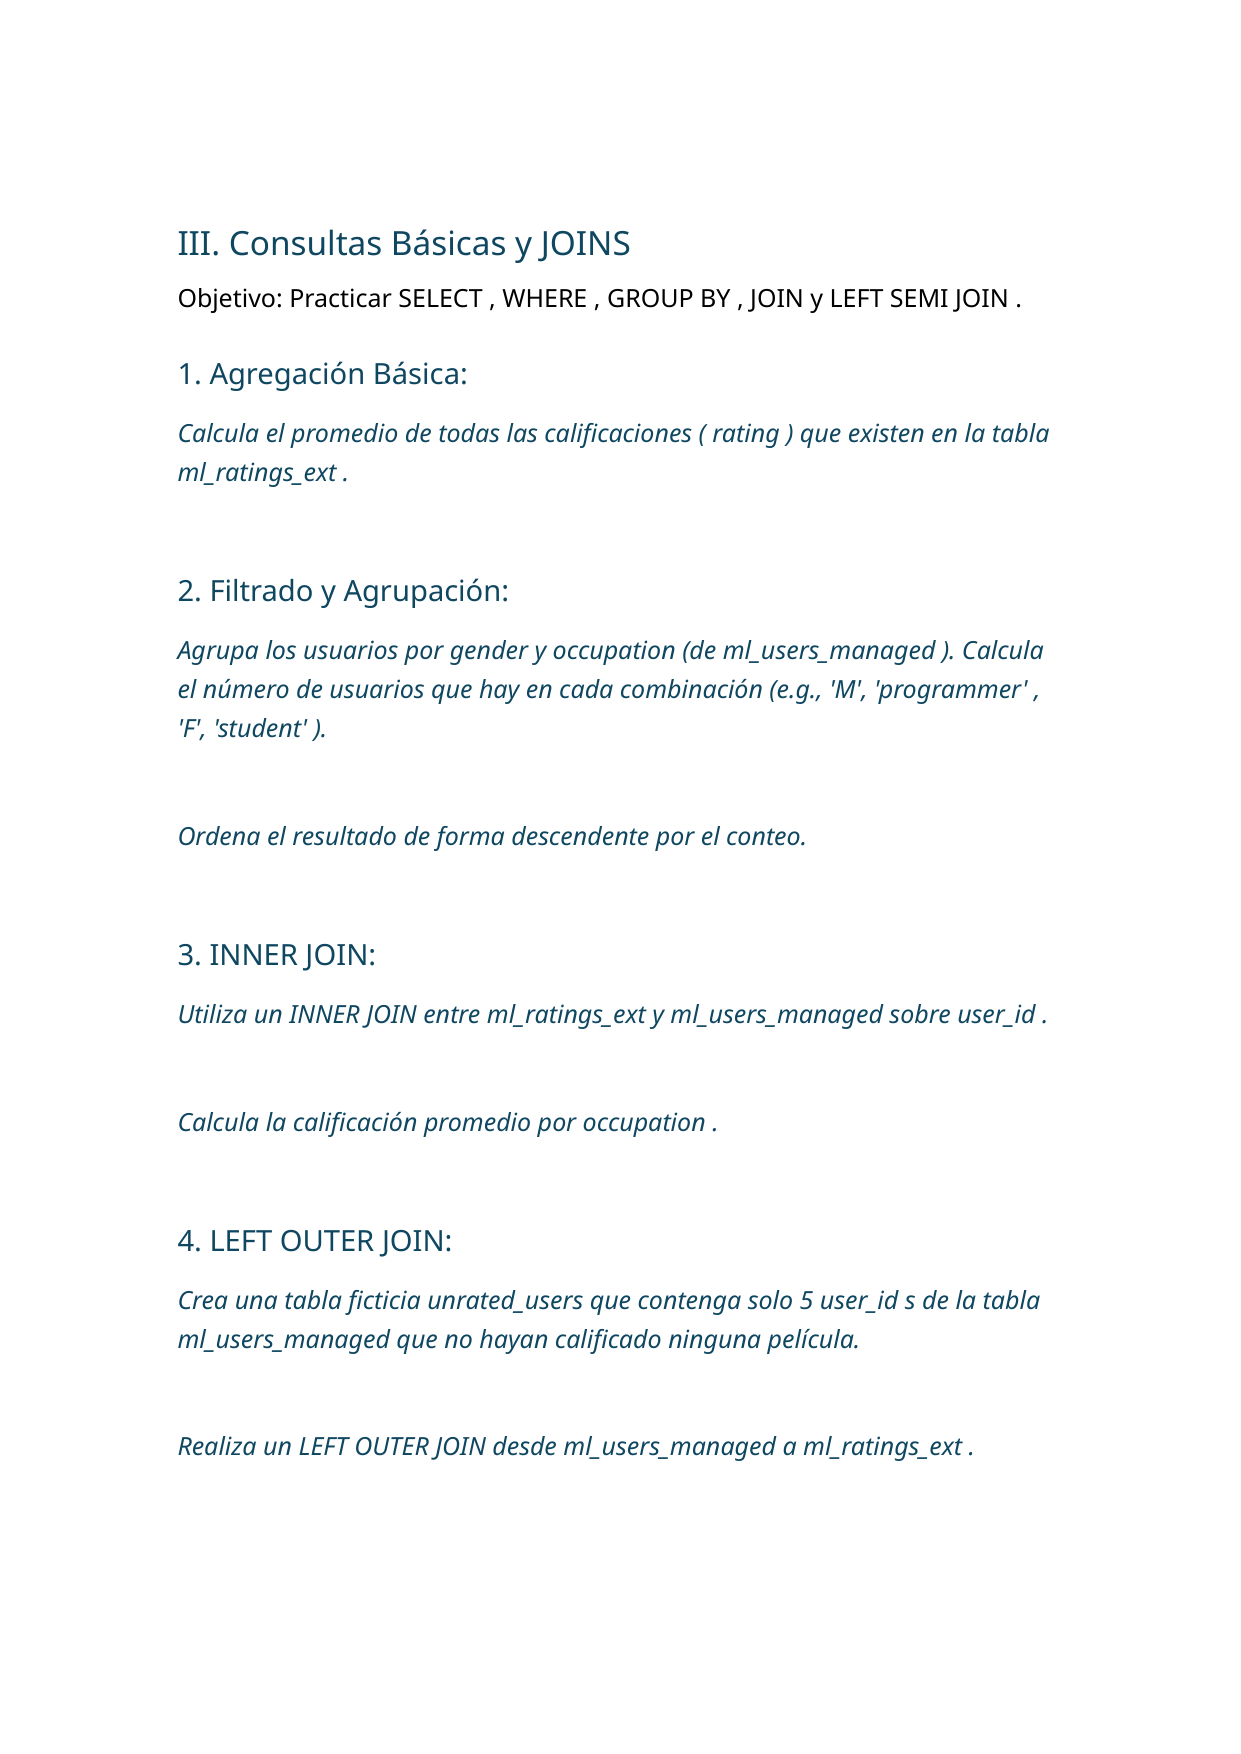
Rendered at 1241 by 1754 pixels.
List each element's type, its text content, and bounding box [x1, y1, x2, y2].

subtitle 3. INNER JOIN: [177, 934, 1063, 974]
subtitle 2. Filtrado y Agrupación: [177, 570, 1063, 610]
subtitle 4. LEFT OUTER JOIN: [177, 1220, 1063, 1260]
subtitle Ordena el resultado de forma descendente por el conteo. [177, 818, 1063, 853]
subtitle Calcula el promedio de todas las calificaciones ( rating ) que existen en la tabla ml_ratings_ext . [177, 415, 1063, 489]
subtitle III. Consultas Básicas y JOINS [177, 220, 1063, 266]
subtitle Calcula la calificación promedio por occupation . [177, 1104, 1063, 1138]
subtitle Utiliza un INNER JOIN entre ml_ratings_ext y ml_users_managed sobre user_id . [177, 997, 1063, 1031]
subtitle Realiza un LEFT OUTER JOIN desde ml_users_managed a ml_ratings_ext . [177, 1429, 1063, 1463]
subtitle Agrupa los usuarios por gender y occupation (de ml_users_managed ). Calcula el número de usuarios que hay en cada combinación (e.g., 'M', 'programmer' , 'F', 'student' ). [177, 633, 1063, 745]
subtitle 1. Agregación Básica: [177, 353, 1063, 393]
text Objetivo: Practicar SELECT , WHERE , GROUP BY , JOIN y LEFT SEMI JOIN . [177, 281, 1063, 315]
subtitle Crea una tabla ficticia unrated_users que contenga solo 5 user_id s de la tabla ml_users_managed que no hayan calificado ninguna película. [177, 1282, 1063, 1356]
